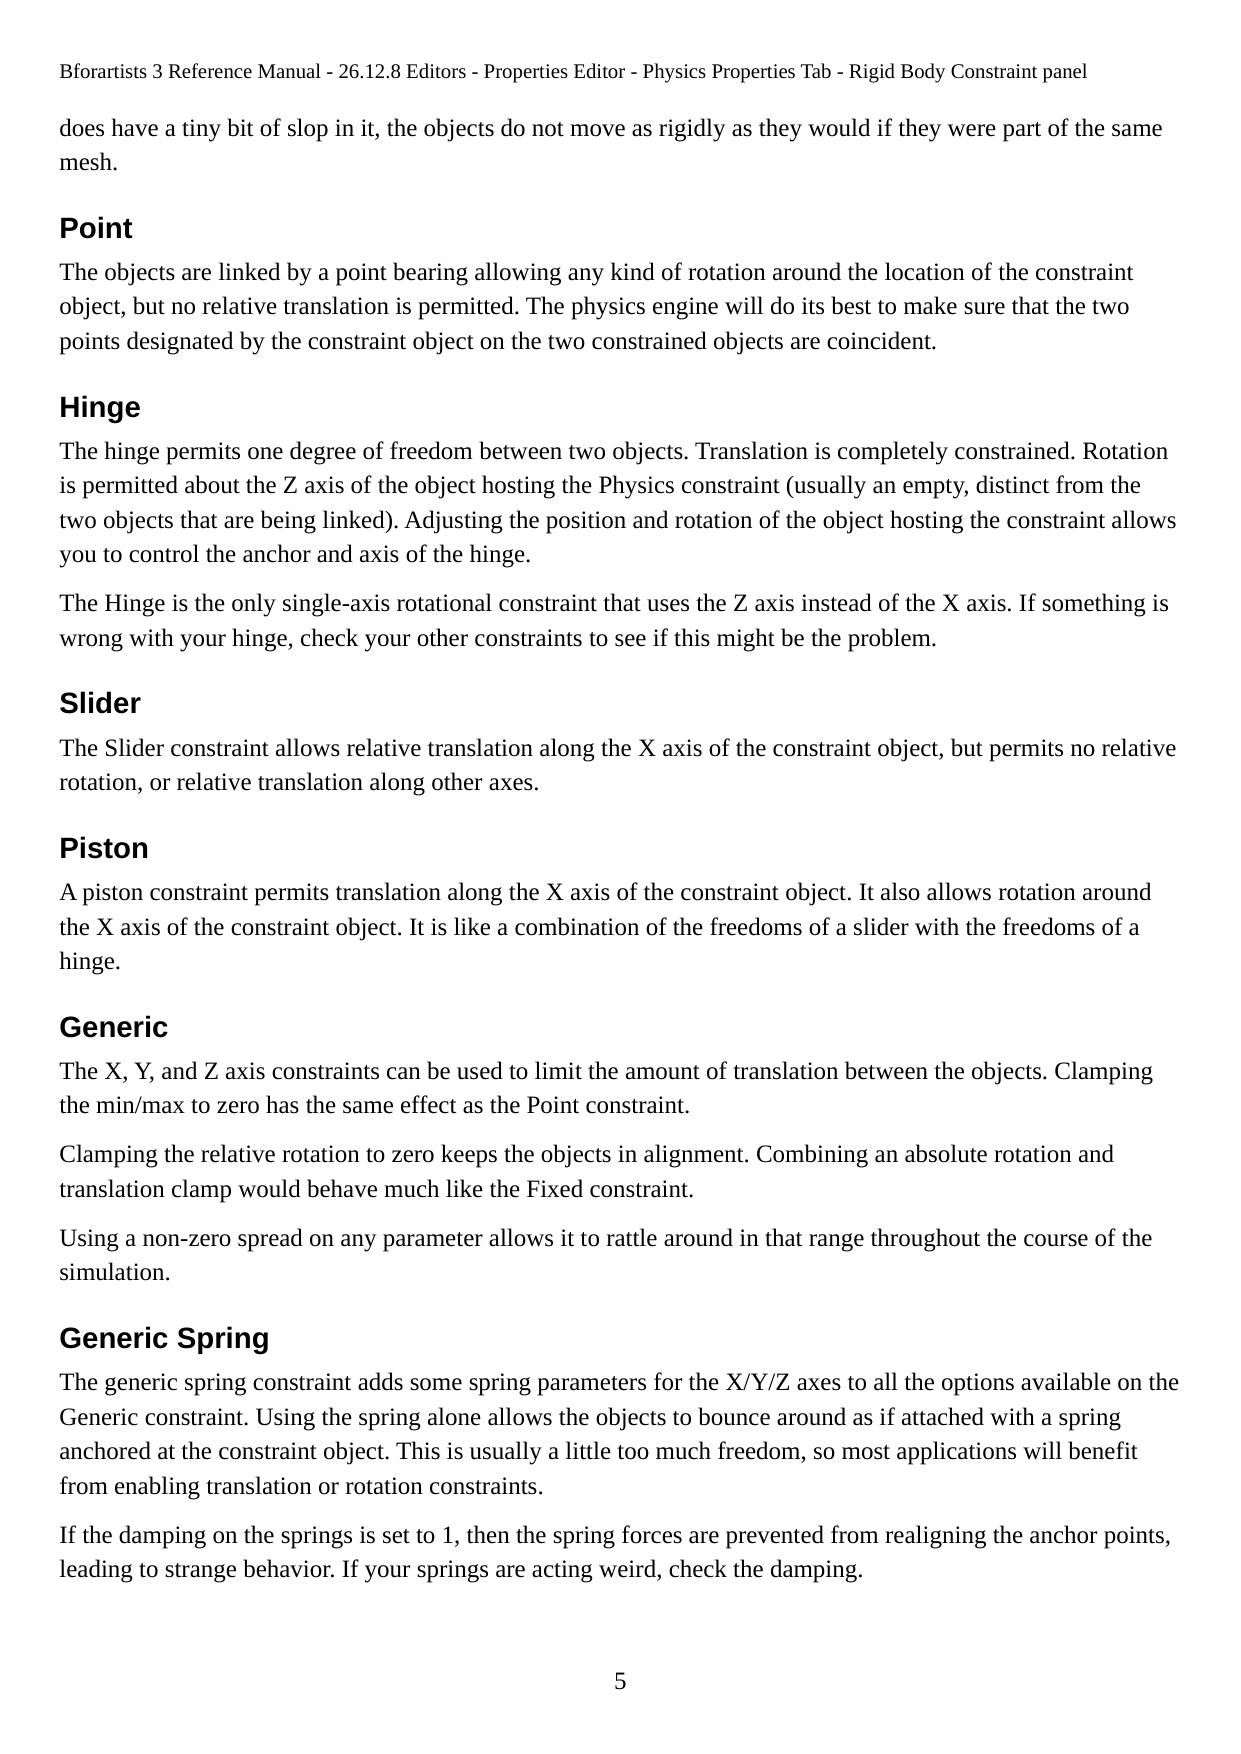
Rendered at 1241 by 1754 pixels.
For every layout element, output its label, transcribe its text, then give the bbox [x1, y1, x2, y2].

text If the damping on the springs is set to 1, then the spring forces are prevented from realigning the anchor points, leading to strange behavior. If your springs are acting weird, check the damping. [59, 1520, 1181, 1583]
text The hinge permits one degree of freedom between two objects. Translation is completely constrained. Rotation is permitted about the Z axis of the object hosting the Physics constraint (usually an empty, distinct from the two objects that are being linked). Adjusting the position and rotation of the object hosting the constraint allows you to control the anchor and axis of the hinge. [59, 436, 1181, 568]
subtitle Piston [59, 831, 1181, 864]
text The Hinge is the only single-axis rotational constraint that uses the Z axis instead of the X axis. If something is wrong with your hinge, check your other constraints to see if this might be the problem. [59, 588, 1181, 652]
subtitle Slider [59, 686, 1181, 720]
text does have a tiny bit of slop in it, the objects do not move as rigidly as they would if they were part of the same mesh. [59, 113, 1181, 176]
text The objects are linked by a point bearing allowing any kind of rotation around the location of the constraint object, but no relative translation is permitted. The physics engine will do its best to make sure that the two points designated by the constraint object on the two constrained objects are coincident. [59, 257, 1181, 355]
subtitle Generic [59, 1010, 1181, 1043]
text The generic spring constraint adds some spring parameters for the X/Y/Z axes to all the options available on the Generic constraint. Using the spring alone allows the objects to bounce around as if attached with a spring anchored at the constraint object. This is usually a little too much freedom, so most applications will benefit from enabling translation or rotation constraints. [59, 1367, 1181, 1499]
text Using a non-zero spread on any parameter allows it to rattle around in that range throughout the course of the simulation. [59, 1223, 1181, 1286]
text The X, Y, and Z axis constraints can be used to limit the amount of translation between the objects. Clamping the min/max to zero has the same effect as the Point constraint. [59, 1056, 1181, 1119]
subtitle Point [59, 211, 1181, 244]
subtitle Hinge [59, 389, 1181, 423]
subtitle Generic Spring [59, 1321, 1181, 1355]
text A piston constraint permits translation along the X axis of the constraint object. It also allows rotation around the X axis of the constraint object. It is like a combination of the freedoms of a slider with the freedoms of a hinge. [59, 877, 1181, 975]
text The Slider constraint allows relative translation along the X axis of the constraint object, but permits no relative rotation, or relative translation along other axes. [59, 733, 1181, 796]
text Clamping the relative rotation to zero keeps the objects in alignment. Combining an absolute rotation and translation clamp would behave much like the Fixed constraint. [59, 1139, 1181, 1203]
